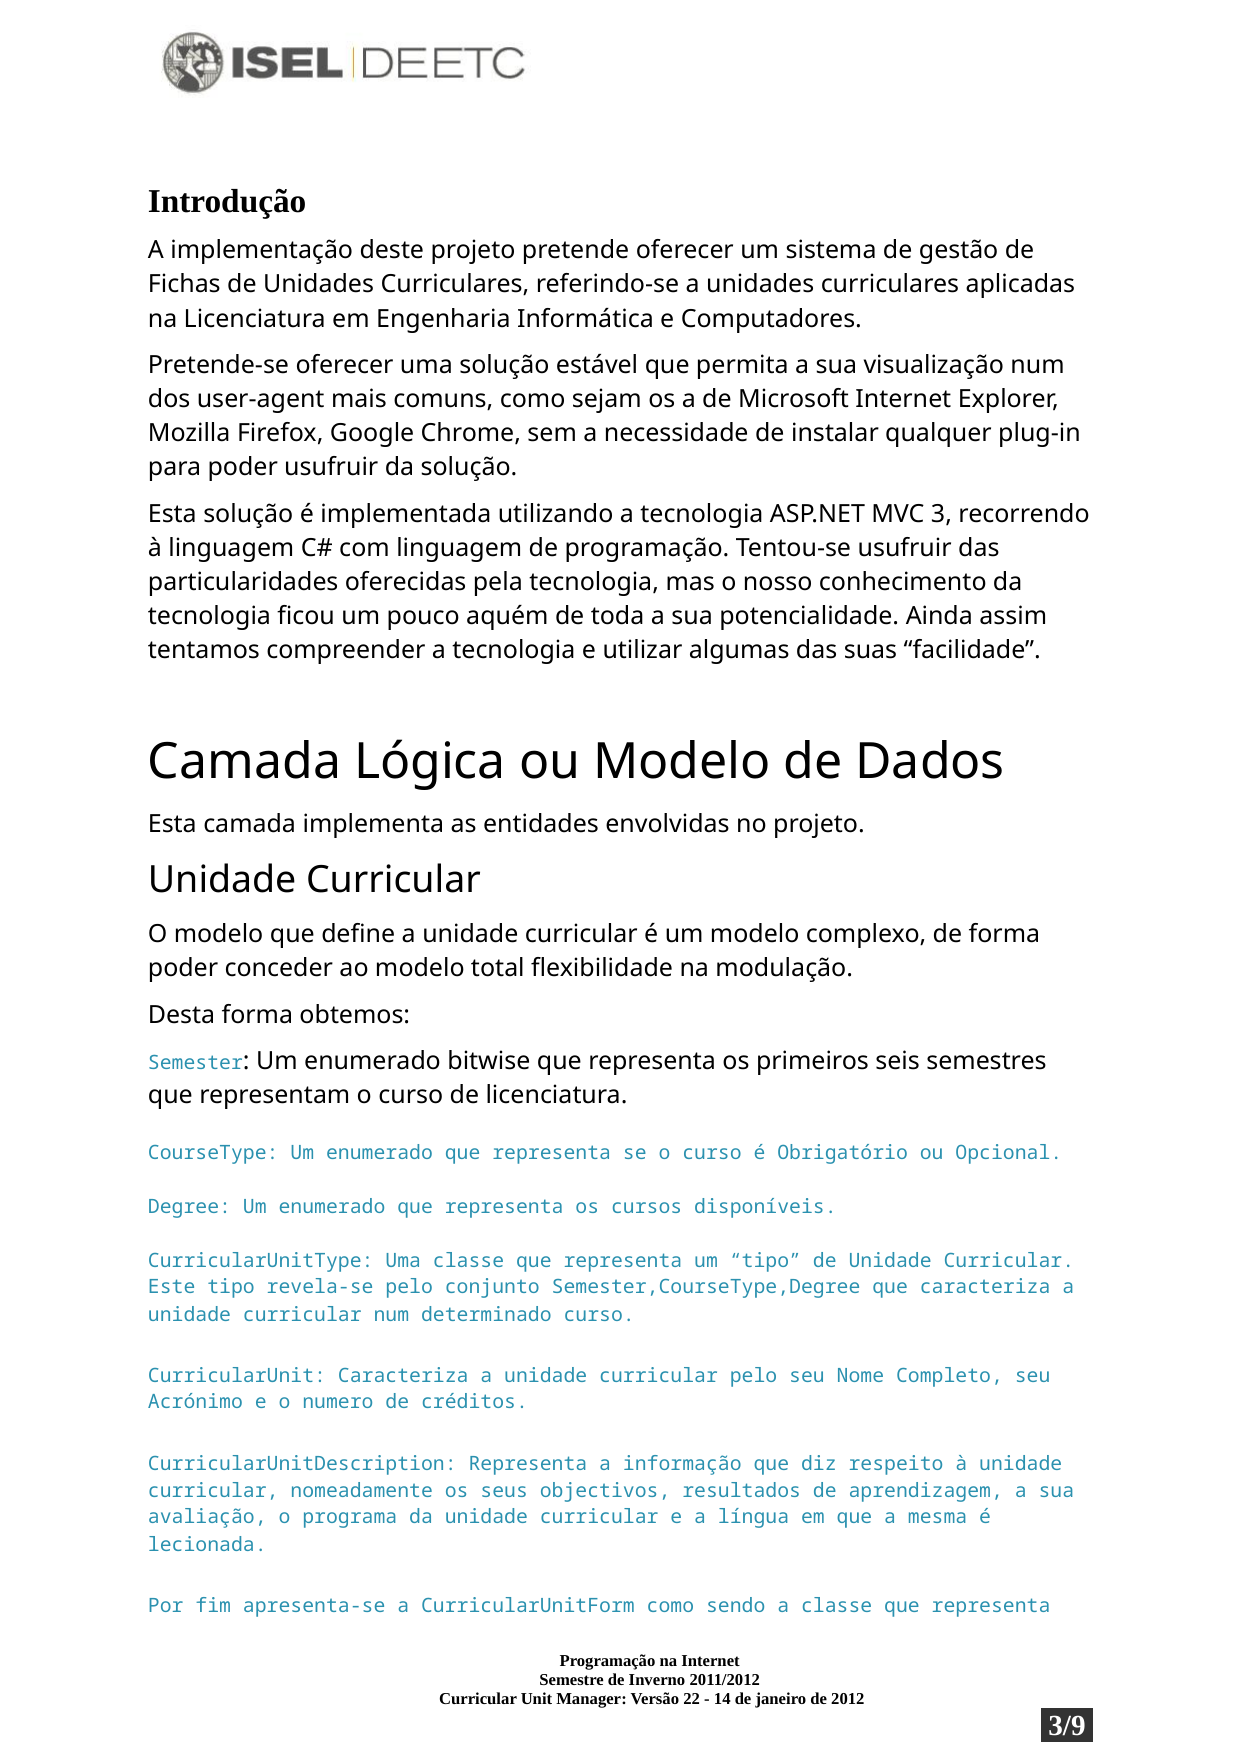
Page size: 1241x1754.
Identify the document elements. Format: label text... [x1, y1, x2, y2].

text CurricularUnit: Caracteriza a unidade curricular pelo seu Nome Completo, seu Acrónimo e o numero de créditos. [148, 1361, 1093, 1415]
text Degree: Um enumerado que representa os cursos disponíveis. [148, 1192, 1093, 1219]
text Por fim apresenta-se a CurricularUnitForm como sendo a classe que representa [148, 1591, 1093, 1618]
text CourseType: Um enumerado que representa se o curso é Obrigatório ou Opcional. [148, 1138, 1093, 1165]
text O modelo que define a unidade curricular é um modelo complexo, de forma poder conceder ao modelo total flexibilidade na modulação. [148, 916, 1093, 984]
text A implementação deste projeto pretende oferecer um sistema de gestão de Fichas de Unidades Curriculares, referindo-se a unidades curriculares aplicadas na Licenciatura em Engenharia Informática e Computadores. [148, 232, 1093, 334]
text CurricularUnitDescription: Representa a informação que diz respeito à unidade curricular, nomeadamente os seus objectivos, resultados de aprendizagem, a sua avaliação, o programa da unidade curricular e a língua em que a mesma é lecionada. [148, 1449, 1093, 1557]
text Desta forma obtemos: [148, 996, 1093, 1030]
text Pretende-se oferecer uma solução estável que permita a sua visualização num dos user-agent mais comuns, como sejam os a de Microsoft Internet Explorer, Mozilla Firefox, Google Chrome, sem a necessidade de instalar qualquer plug-in para poder usufruir da solução. [148, 347, 1093, 483]
text Esta solução é implementada utilizando a tecnologia ASP.NET MVC 3, recorrendo à linguagem C# com linguagem de programação. Tentou-se usufruir das particularidades oferecidas pela tecnologia, mas o nosso conhecimento da tecnologia ficou um pouco aquém de toda a sua potencialidade. Ainda assim tentamos compreender a tecnologia e utilizar algumas das suas “facilidade”. [148, 496, 1093, 666]
picture [153, 17, 555, 118]
text CurricularUnitType: Uma classe que representa um “tipo” de Unidade Curricular. Este tipo revela-se pelo conjunto Semester,CourseType,Degree que caracteriza a unidade curricular num determinado curso. [148, 1246, 1093, 1327]
subtitle Introdução [148, 181, 1093, 219]
text Unidade Curricular [148, 852, 1093, 903]
text Esta camada implementa as entidades envolvidas no projeto. [148, 806, 1093, 839]
text Camada Lógica ou Modelo de Dados [148, 725, 1093, 793]
text Semester: Um enumerado bitwise que representa os primeiros seis semestres que representam o curso de licenciatura. [148, 1043, 1093, 1111]
